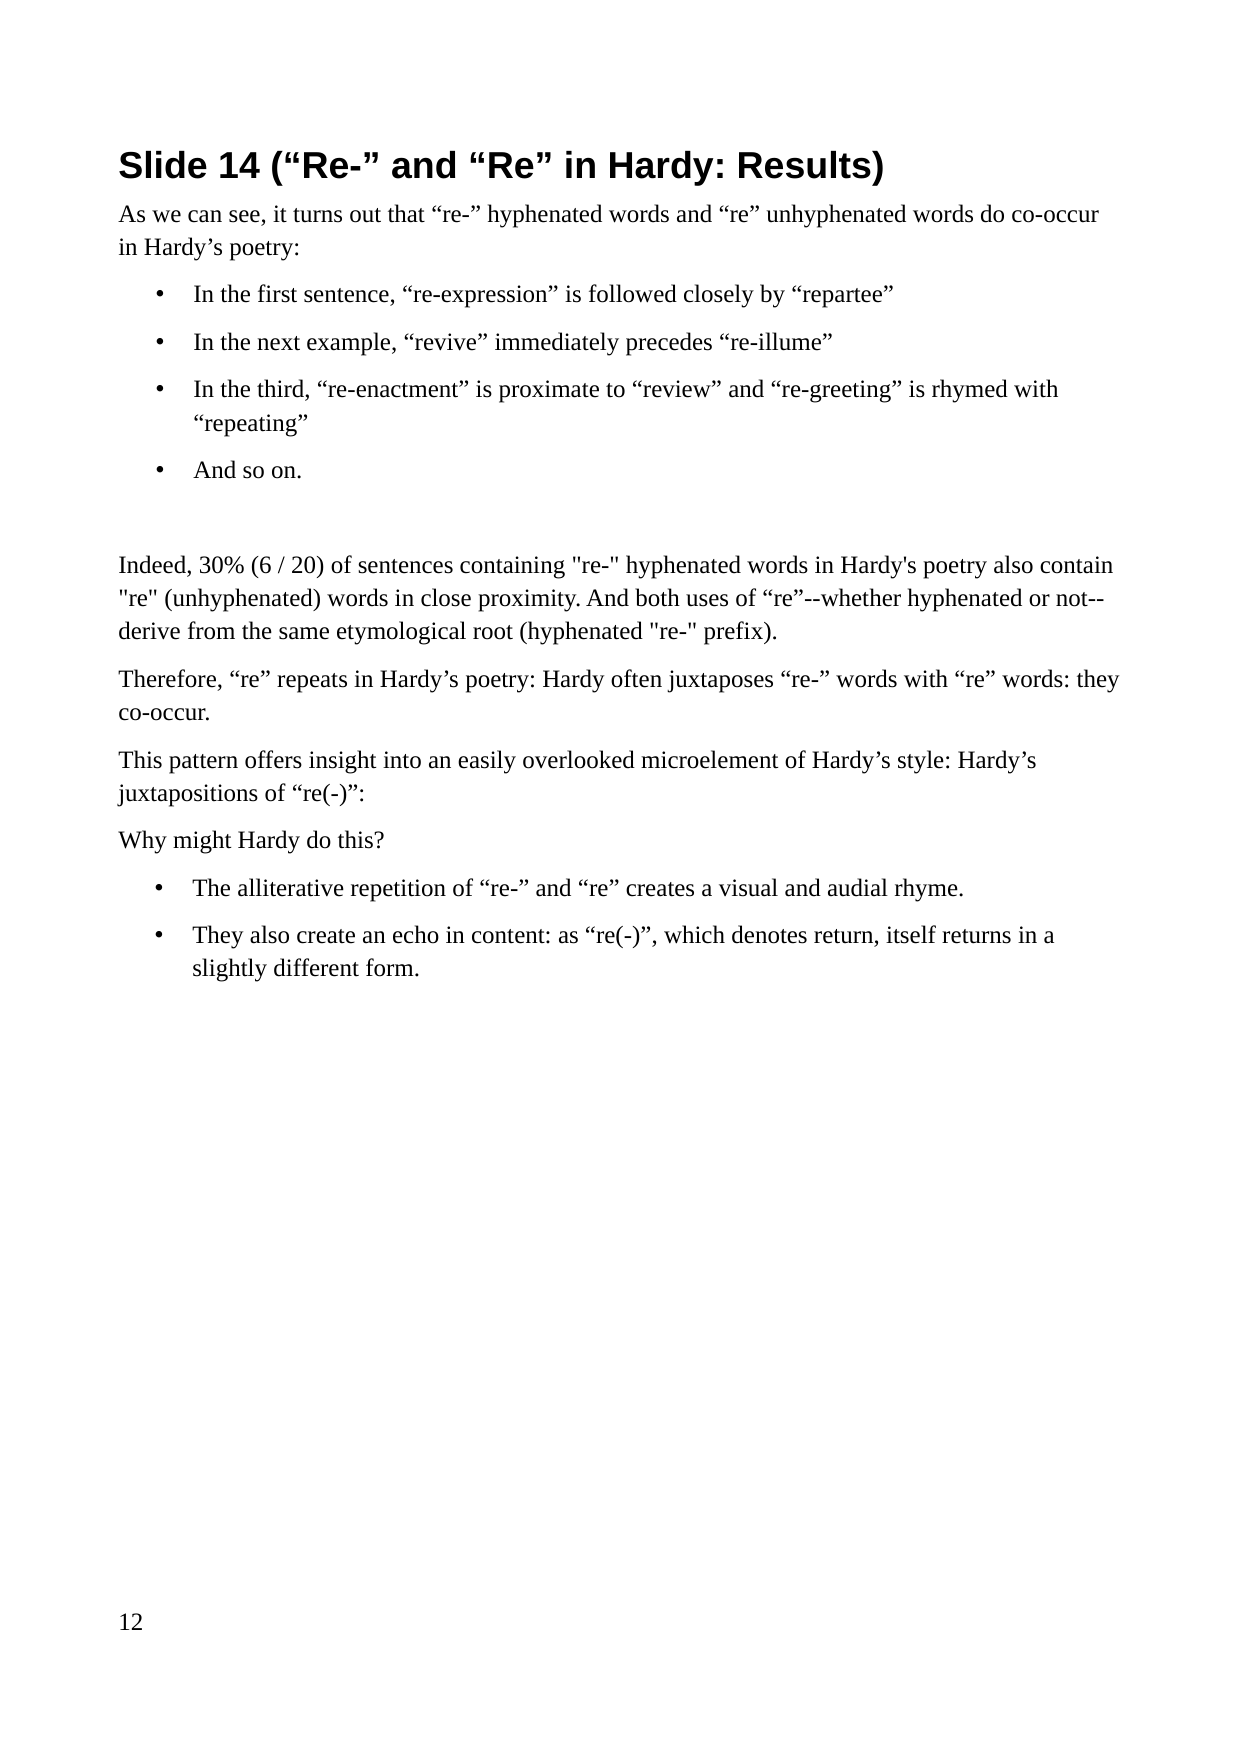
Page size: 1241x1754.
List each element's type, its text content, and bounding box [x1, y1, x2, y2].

text Indeed, 30% (6 / 20) of sentences containing "re-" hyphenated words in Hardy's poetry also contain "re" (unhyphenated) words in close proximity. And both uses of “re”--whether hyphenated or not-- derive from the same etymological root (hyphenated "re-" prefix). [118, 550, 1122, 645]
text Why might Hardy do this? [118, 825, 1122, 854]
list The alliterative repetition of “re-” and “re” creates a visual and audial rhyme. [154, 873, 1122, 902]
text Therefore, “re” repeats in Hardy’s poetry: Hardy often juxtaposes “re-” words with “re” words: they co-occur. [118, 664, 1122, 726]
list And so on. [156, 455, 1122, 484]
list In the third, “re-enactment” is proximate to “review” and “re-greeting” is rhymed with “repeating” [156, 374, 1122, 436]
list In the next example, “revive” immediately precedes “re-illume” [156, 327, 1122, 356]
text As we can see, it turns out that “re-” hyphenated words and “re” unhyphenated words do co-occur in Hardy’s poetry: [118, 199, 1122, 261]
text This pattern offers insight into an easily overlooked microelement of Hardy’s style: Hardy’s juxtapositions of “re(-)”: [118, 745, 1122, 806]
subtitle Slide 14 (“Re-” and “Re” in Hardy: Results) [118, 143, 1122, 186]
list In the first sentence, “re-expression” is followed closely by “repartee” [156, 279, 1122, 308]
list They also create an echo in content: as “re(-)”, which denotes return, itself returns in a slightly different form. [154, 921, 1122, 982]
